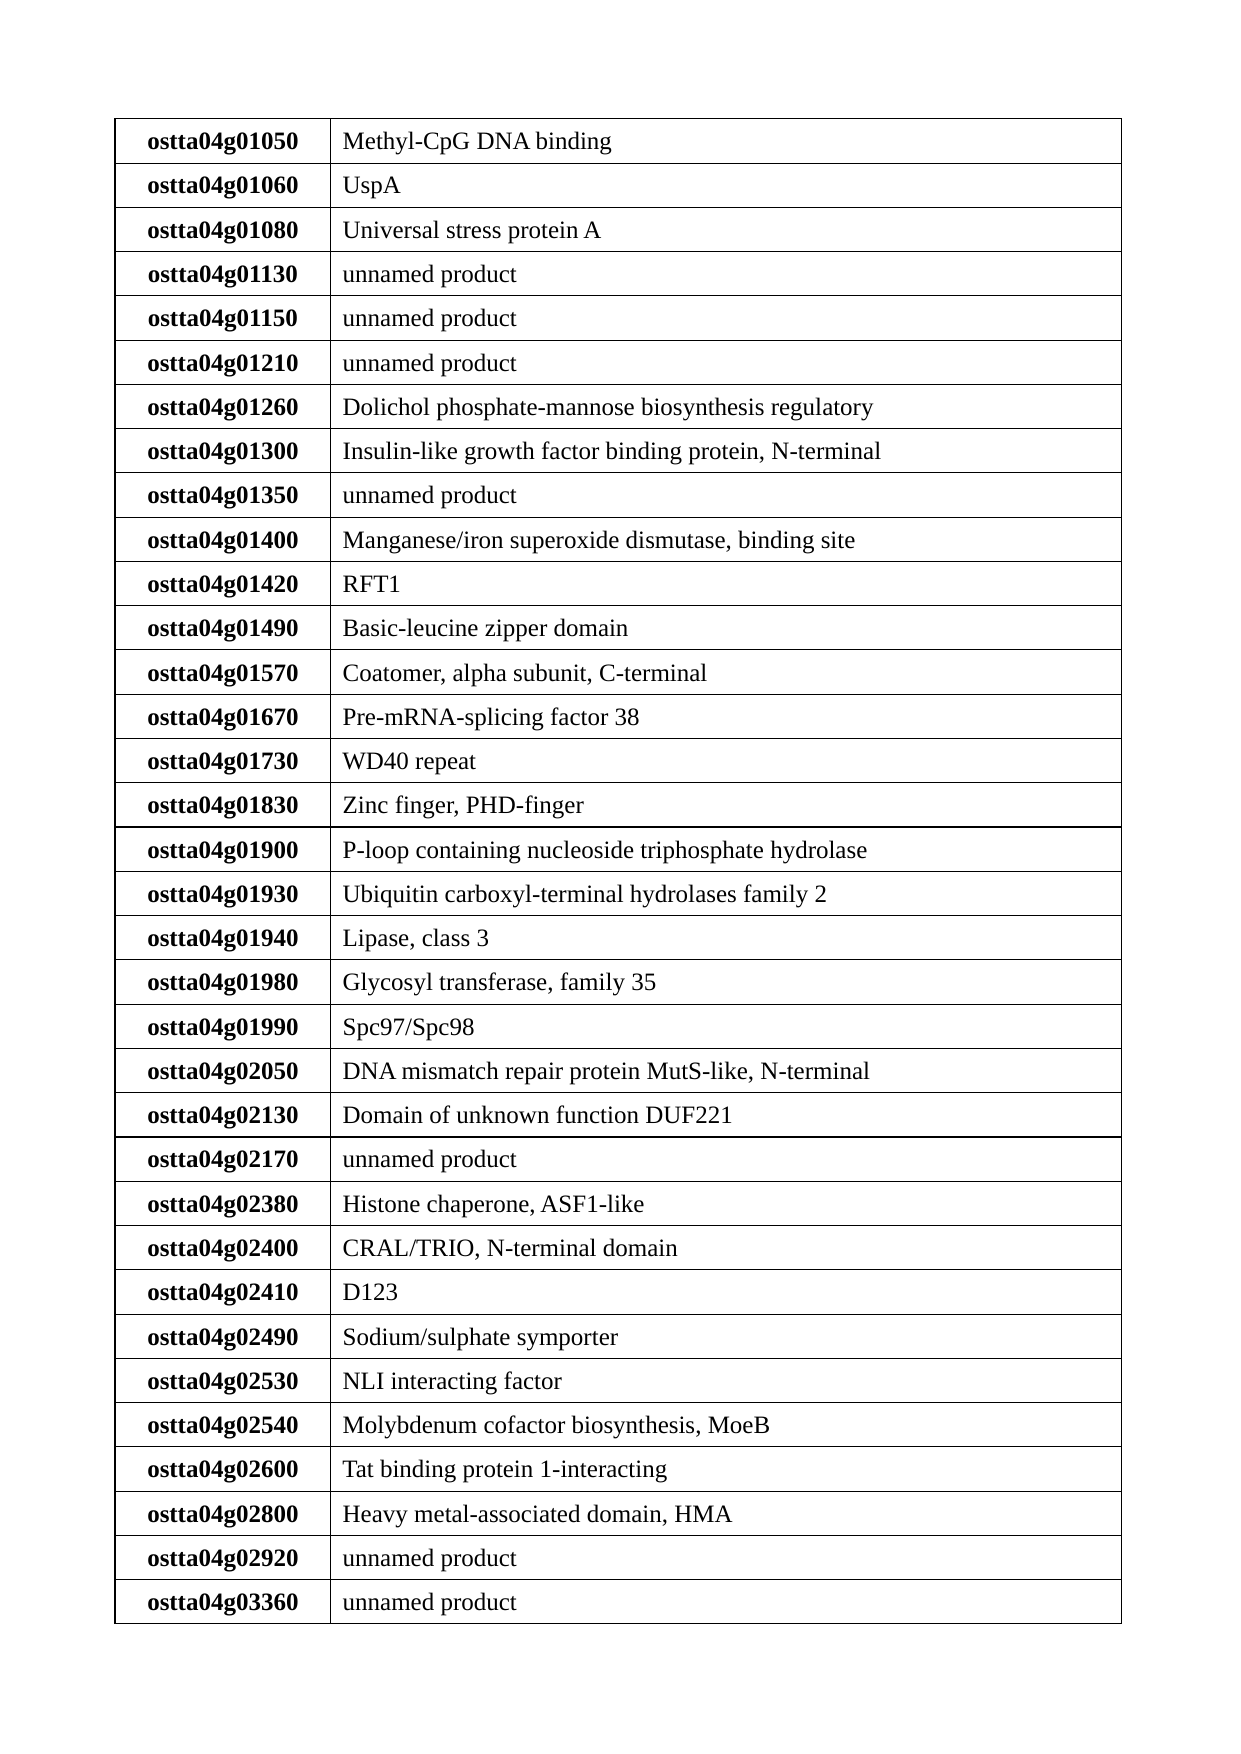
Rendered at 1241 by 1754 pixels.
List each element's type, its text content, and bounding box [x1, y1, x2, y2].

table_cell ostta04g01210 [116, 341, 330, 384]
table_cell [1122, 694, 1240, 738]
table_cell [1122, 163, 1240, 207]
table_cell Methyl-CpG DNA binding [331, 119, 1121, 162]
table_cell [1122, 871, 1240, 915]
table_cell [1122, 915, 1240, 959]
table_cell ostta04g03360 [116, 1580, 330, 1623]
table_cell ostta04g01420 [116, 562, 330, 605]
table_cell ostta04g01150 [116, 296, 330, 339]
table_cell unnamed product [331, 473, 1121, 517]
table_cell ostta04g02050 [116, 1049, 330, 1092]
table_cell [1122, 472, 1240, 517]
table_cell DNA mismatch repair protein MutS-like, N-terminal [331, 1049, 1121, 1092]
table_cell ostta04g01490 [116, 606, 330, 649]
table_cell Manganese/iron superoxide dismutase, binding site [331, 518, 1121, 561]
table_cell Zinc finger, PHD-finger [331, 783, 1121, 826]
table_cell ostta04g01060 [116, 164, 330, 207]
table_cell Sodium/sulphate symporter [331, 1315, 1121, 1358]
table_cell ostta04g01300 [116, 429, 330, 472]
table_cell ostta04g01350 [116, 473, 330, 517]
table_cell [1122, 428, 1240, 472]
table_cell [1122, 1004, 1240, 1048]
table_cell ostta04g01570 [116, 650, 330, 694]
table_cell ostta04g01260 [116, 385, 330, 428]
table_cell [1122, 517, 1240, 561]
table_cell Pre-mRNA-splicing factor 38 [331, 695, 1121, 738]
table_cell ostta04g02130 [116, 1093, 330, 1136]
table_cell ostta04g02170 [116, 1138, 330, 1181]
table_cell [1122, 1181, 1240, 1225]
table_cell CRAL/TRIO, N-terminal domain [331, 1226, 1121, 1269]
table_cell [1122, 1048, 1240, 1092]
table_cell [1122, 605, 1240, 649]
table_cell [1122, 1225, 1240, 1269]
table_cell [1122, 1358, 1240, 1402]
table_cell Basic-leucine zipper domain [331, 606, 1121, 649]
table_cell Universal stress protein A [331, 208, 1121, 251]
table_cell [1122, 1535, 1240, 1579]
table_cell Spc97/Spc98 [331, 1005, 1121, 1048]
table_cell [1122, 738, 1240, 782]
table_cell ostta04g01130 [116, 252, 330, 295]
table_cell UspA [331, 164, 1121, 207]
table_cell [1122, 1269, 1240, 1313]
table_cell unnamed product [331, 1580, 1121, 1623]
table_cell [1122, 1491, 1240, 1535]
table_cell unnamed product [331, 1138, 1121, 1181]
table_cell [1122, 1136, 1240, 1181]
table_cell [1122, 207, 1240, 251]
table_cell ostta04g02540 [116, 1403, 330, 1446]
table_cell Histone chaperone, ASF1-like [331, 1182, 1121, 1225]
table_cell WD40 repeat [331, 739, 1121, 782]
table_cell D123 [331, 1270, 1121, 1313]
table_cell P-loop containing nucleoside triphosphate hydrolase [331, 828, 1121, 871]
table_cell [1122, 1579, 1240, 1623]
table_cell [1122, 251, 1240, 295]
table_cell unnamed product [331, 341, 1121, 384]
table_cell [1122, 340, 1240, 384]
table_cell ostta04g02380 [116, 1182, 330, 1225]
table_cell [1122, 826, 1240, 871]
table_cell Heavy metal-associated domain, HMA [331, 1492, 1121, 1535]
table_cell unnamed product [331, 1536, 1121, 1579]
table_cell [1122, 384, 1240, 428]
table_cell [1122, 1092, 1240, 1136]
table_cell [1122, 118, 1240, 162]
table_cell ostta04g02600 [116, 1447, 330, 1491]
table_cell ostta04g01730 [116, 739, 330, 782]
table_cell ostta04g02490 [116, 1315, 330, 1358]
table_cell [1122, 959, 1240, 1003]
table_cell [1122, 295, 1240, 339]
table_cell ostta04g01980 [116, 960, 330, 1003]
table_cell Lipase, class 3 [331, 916, 1121, 959]
table_cell Insulin-like growth factor binding protein, N-terminal [331, 429, 1121, 472]
table_cell ostta04g02530 [116, 1359, 330, 1402]
table_cell Dolichol phosphate-mannose biosynthesis regulatory [331, 385, 1121, 428]
table_cell ostta04g02800 [116, 1492, 330, 1535]
table_cell ostta04g01670 [116, 695, 330, 738]
table_cell Molybdenum cofactor biosynthesis, MoeB [331, 1403, 1121, 1446]
table_cell ostta04g01830 [116, 783, 330, 826]
table_cell ostta04g01930 [116, 872, 330, 915]
table_cell [1122, 1314, 1240, 1358]
table_cell Domain of unknown function DUF221 [331, 1093, 1121, 1136]
table_cell ostta04g01940 [116, 916, 330, 959]
table_cell Tat binding protein 1-interacting [331, 1447, 1121, 1491]
table_cell ostta04g02920 [116, 1536, 330, 1579]
table_cell [1122, 782, 1240, 826]
table_cell Ubiquitin carboxyl-terminal hydrolases family 2 [331, 872, 1121, 915]
table_cell ostta04g01900 [116, 828, 330, 871]
table_cell ostta04g02410 [116, 1270, 330, 1313]
table_cell RFT1 [331, 562, 1121, 605]
table_cell NLI interacting factor [331, 1359, 1121, 1402]
table_cell ostta04g01400 [116, 518, 330, 561]
table_cell [1122, 649, 1240, 694]
table_cell ostta04g01050 [116, 119, 330, 162]
table_cell [1122, 1402, 1240, 1446]
table_cell [1122, 1446, 1240, 1491]
table_cell ostta04g01990 [116, 1005, 330, 1048]
table_cell ostta04g02400 [116, 1226, 330, 1269]
table_cell unnamed product [331, 296, 1121, 339]
table_cell Coatomer, alpha subunit, C-terminal [331, 650, 1121, 694]
table_cell [1122, 561, 1240, 605]
table_cell ostta04g01080 [116, 208, 330, 251]
table_cell Glycosyl transferase, family 35 [331, 960, 1121, 1003]
table_cell unnamed product [331, 252, 1121, 295]
